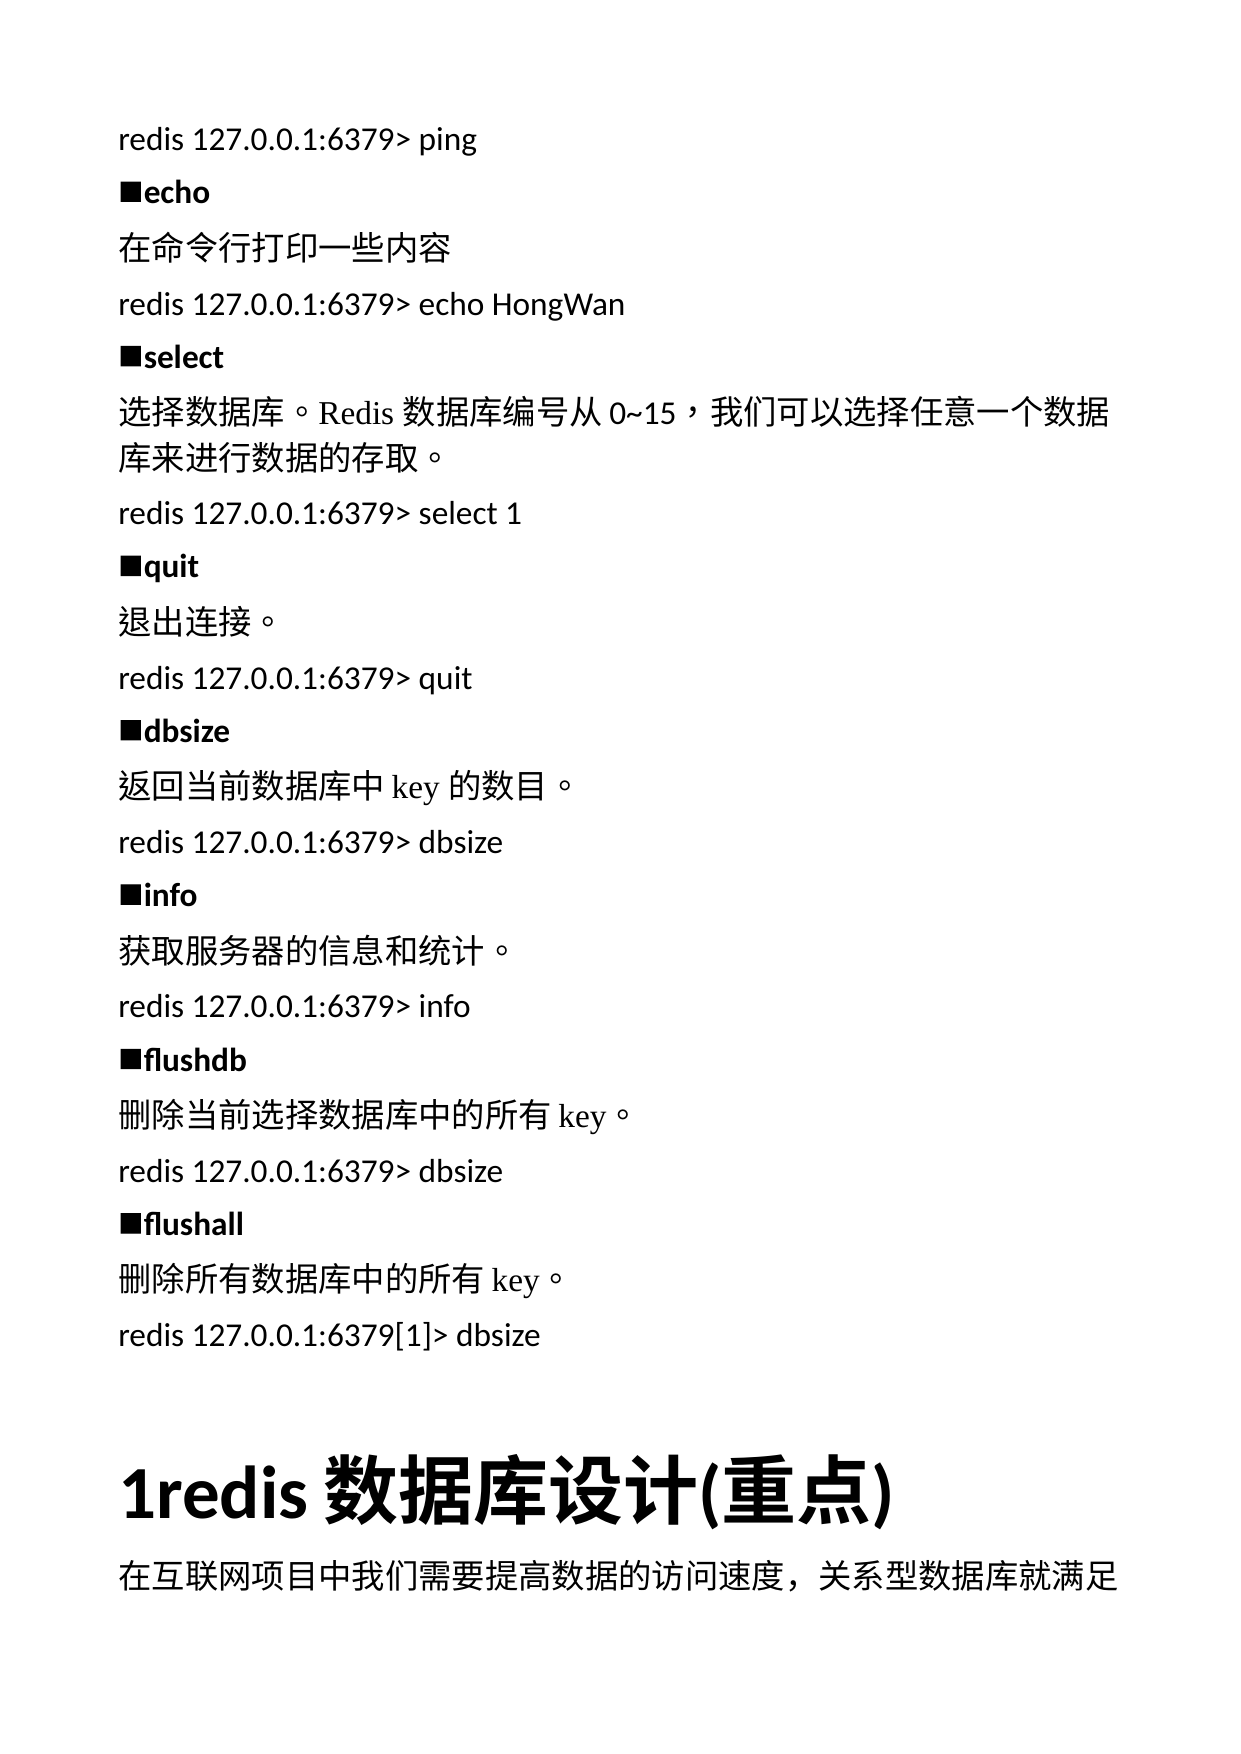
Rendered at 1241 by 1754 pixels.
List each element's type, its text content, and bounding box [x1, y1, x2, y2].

text 删除所有数据库中的所有key。 [118, 1256, 1122, 1302]
text redis 127.0.0.1:6379[1]> dbsize [118, 1314, 1122, 1355]
text 在互联网项目中我们需要提高数据的访问速度，关系型数据库就满足不了我们的要求，所有我们需要使用非关系型数据库来提高查询速度。 [118, 1550, 1122, 1598]
text 在命令行打印一些内容 [118, 224, 1122, 270]
text nflushdb [118, 1039, 1122, 1079]
subtitle 1redis数据库设计(重点) [118, 1446, 1122, 1537]
text ndbsize [118, 710, 1122, 751]
text redis 127.0.0.1:6379> dbsize [118, 821, 1122, 862]
text redis 127.0.0.1:6379> dbsize [118, 1150, 1122, 1191]
text ninfo [118, 874, 1122, 915]
text nflushall [118, 1203, 1122, 1244]
text redis 127.0.0.1:6379> quit [118, 657, 1122, 697]
text 选择数据库。Redis 数据库编号从0~15，我们可以选择任意一个数据库来进行数据的存取。 [118, 389, 1122, 480]
text nquit [118, 546, 1122, 586]
text 返回当前数据库中key 的数目。 [118, 763, 1122, 808]
text nselect [118, 336, 1122, 376]
text redis 127.0.0.1:6379> info [118, 985, 1122, 1026]
text redis 127.0.0.1:6379> echo HongWan [118, 282, 1122, 323]
text redis 127.0.0.1:6379> ping [118, 118, 1122, 159]
text redis 127.0.0.1:6379> select 1 [118, 492, 1122, 533]
text 删除当前选择数据库中的所有key。 [118, 1092, 1122, 1137]
text 退出连接。 [118, 599, 1122, 644]
text 获取服务器的信息和统计。 [118, 927, 1122, 973]
text necho [118, 171, 1122, 212]
